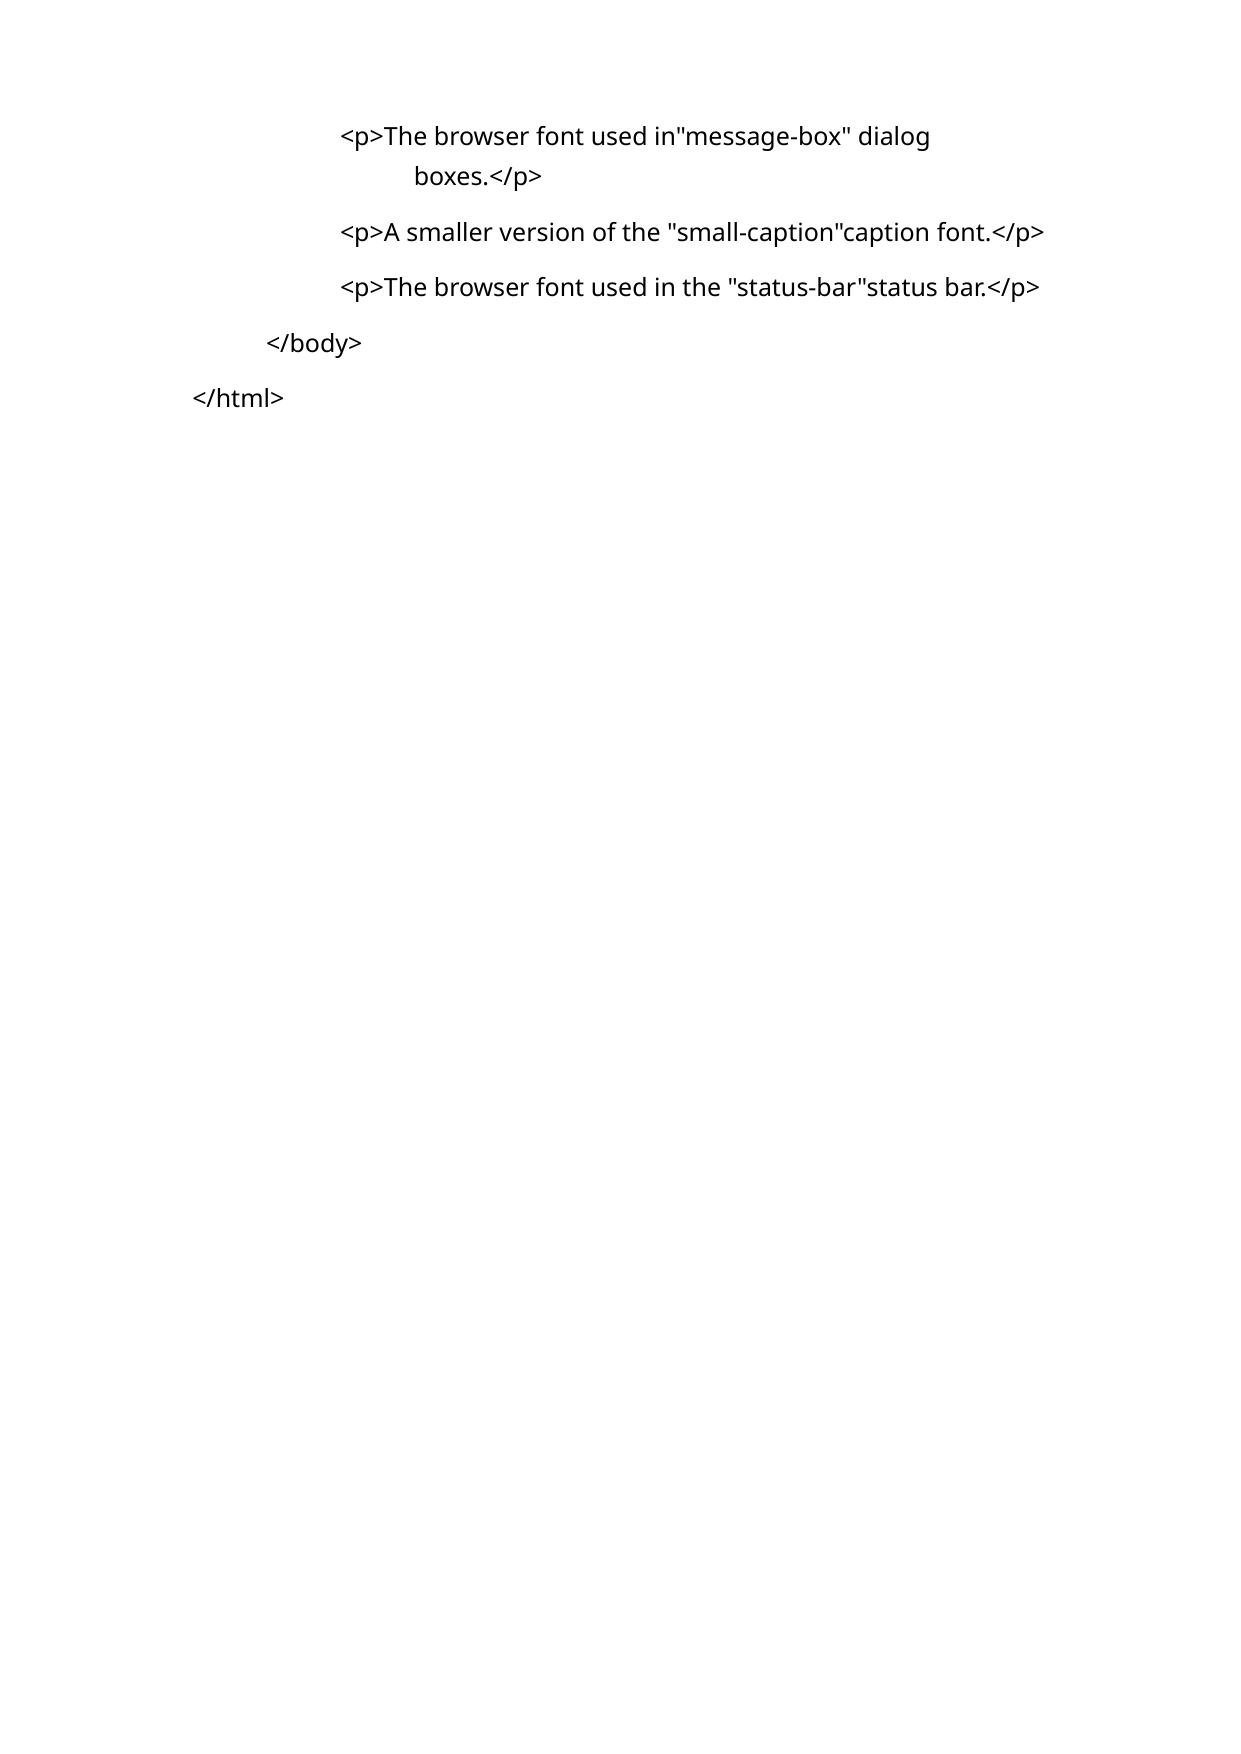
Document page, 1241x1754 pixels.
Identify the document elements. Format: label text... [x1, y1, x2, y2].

text </html> [118, 381, 1122, 415]
text <p>A smaller version of the "small-caption"caption font.</p> [118, 214, 1122, 248]
text </body> [118, 325, 1122, 359]
text <p>The browser font used in the "status-bar"status bar.</p> [118, 270, 1122, 304]
text <p>The browser font used in"message-box" dialog boxes.</p> [118, 118, 1122, 193]
